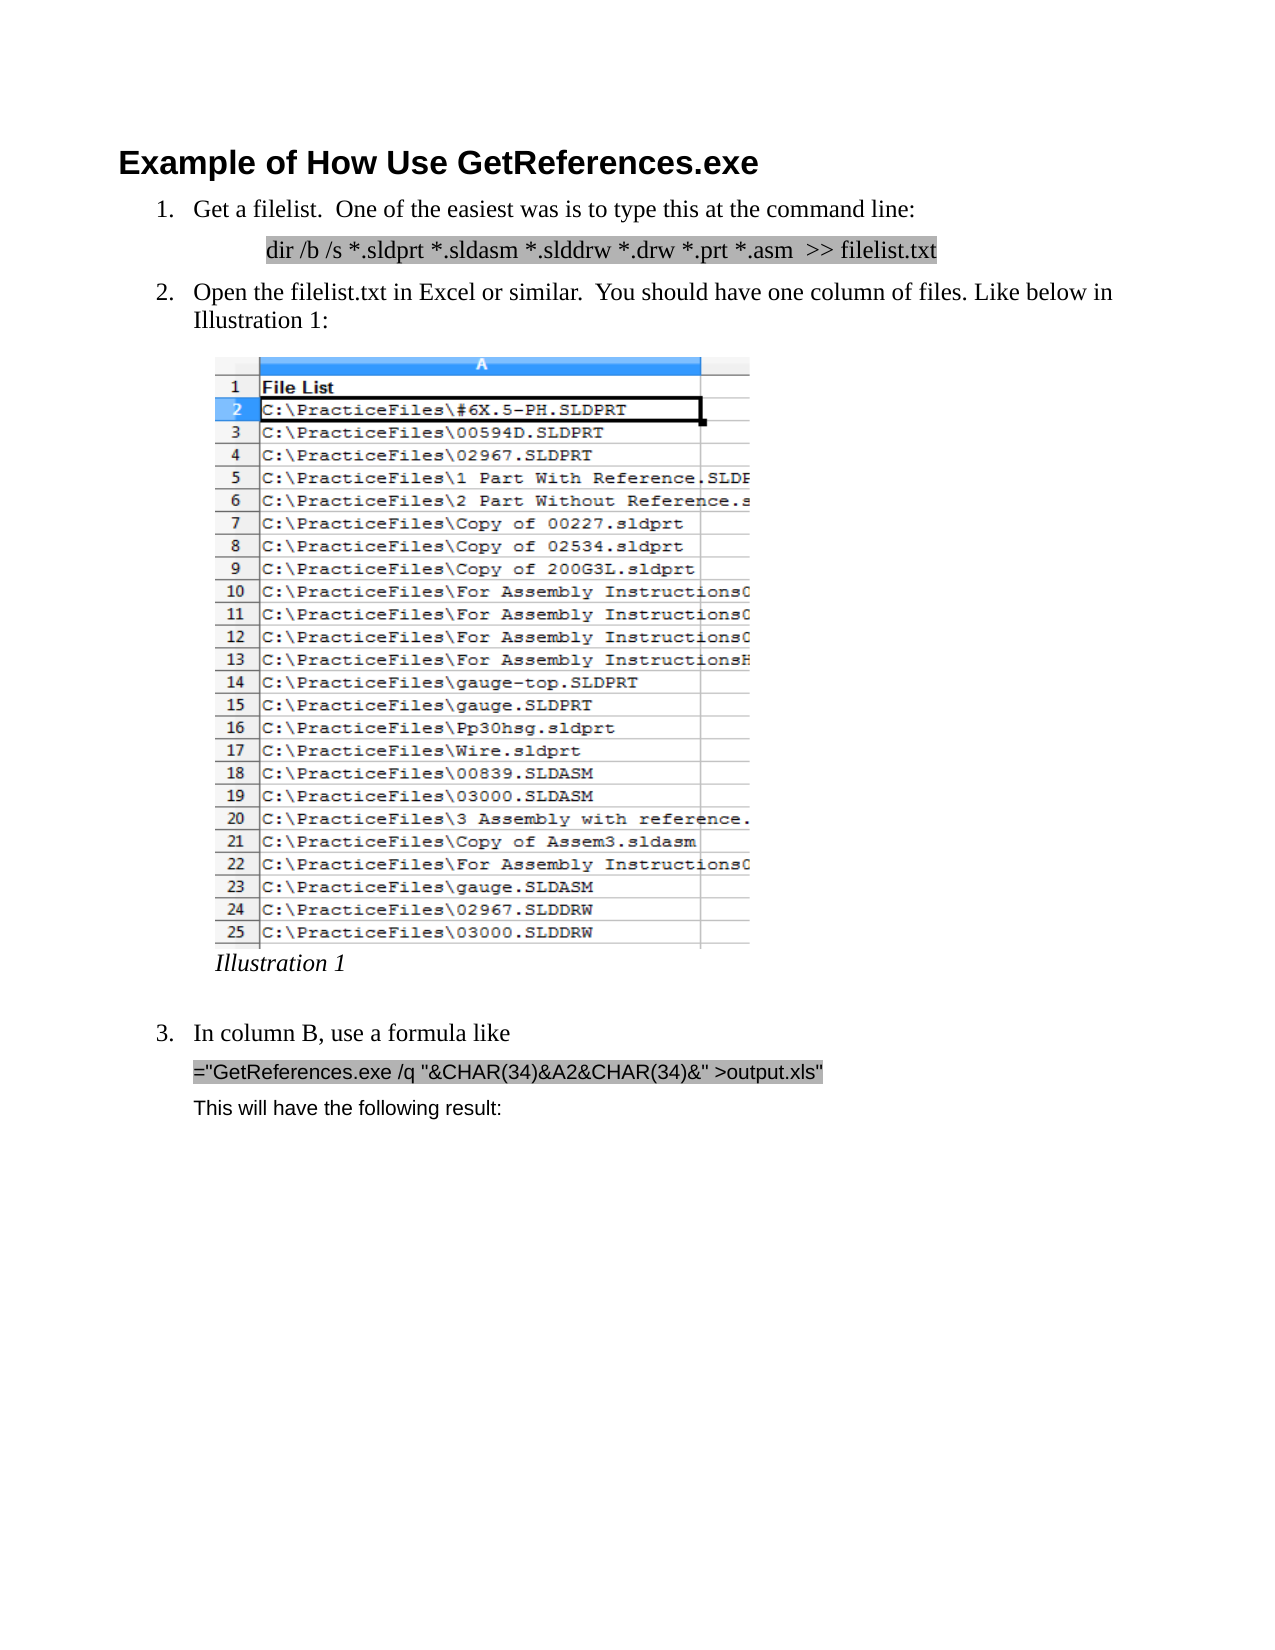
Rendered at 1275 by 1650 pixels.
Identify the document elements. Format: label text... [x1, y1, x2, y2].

list In column B, use a formula like [156, 1018, 1157, 1047]
list This will have the following result: [156, 1096, 1157, 1120]
list Get a filelist. One of the easiest was is to type this at the command line: [156, 194, 1157, 223]
list dir /b /s *.sldprt *.sldasm *.slddrw *.drw *.prt *.asm >> filelist.txt [228, 236, 1157, 264]
list ="GetReferences.exe /q "&CHAR(34)&A2&CHAR(34)&" >output.xls" [156, 1060, 1157, 1084]
list Open the filelist.txt in Excel or similar. You should have one column of files. Like below in Illustration 1: [156, 277, 1157, 334]
picture [215, 357, 750, 949]
text Illustration 1 [215, 949, 749, 977]
subtitle Example of How Use GetReferences.exe [118, 143, 1157, 182]
